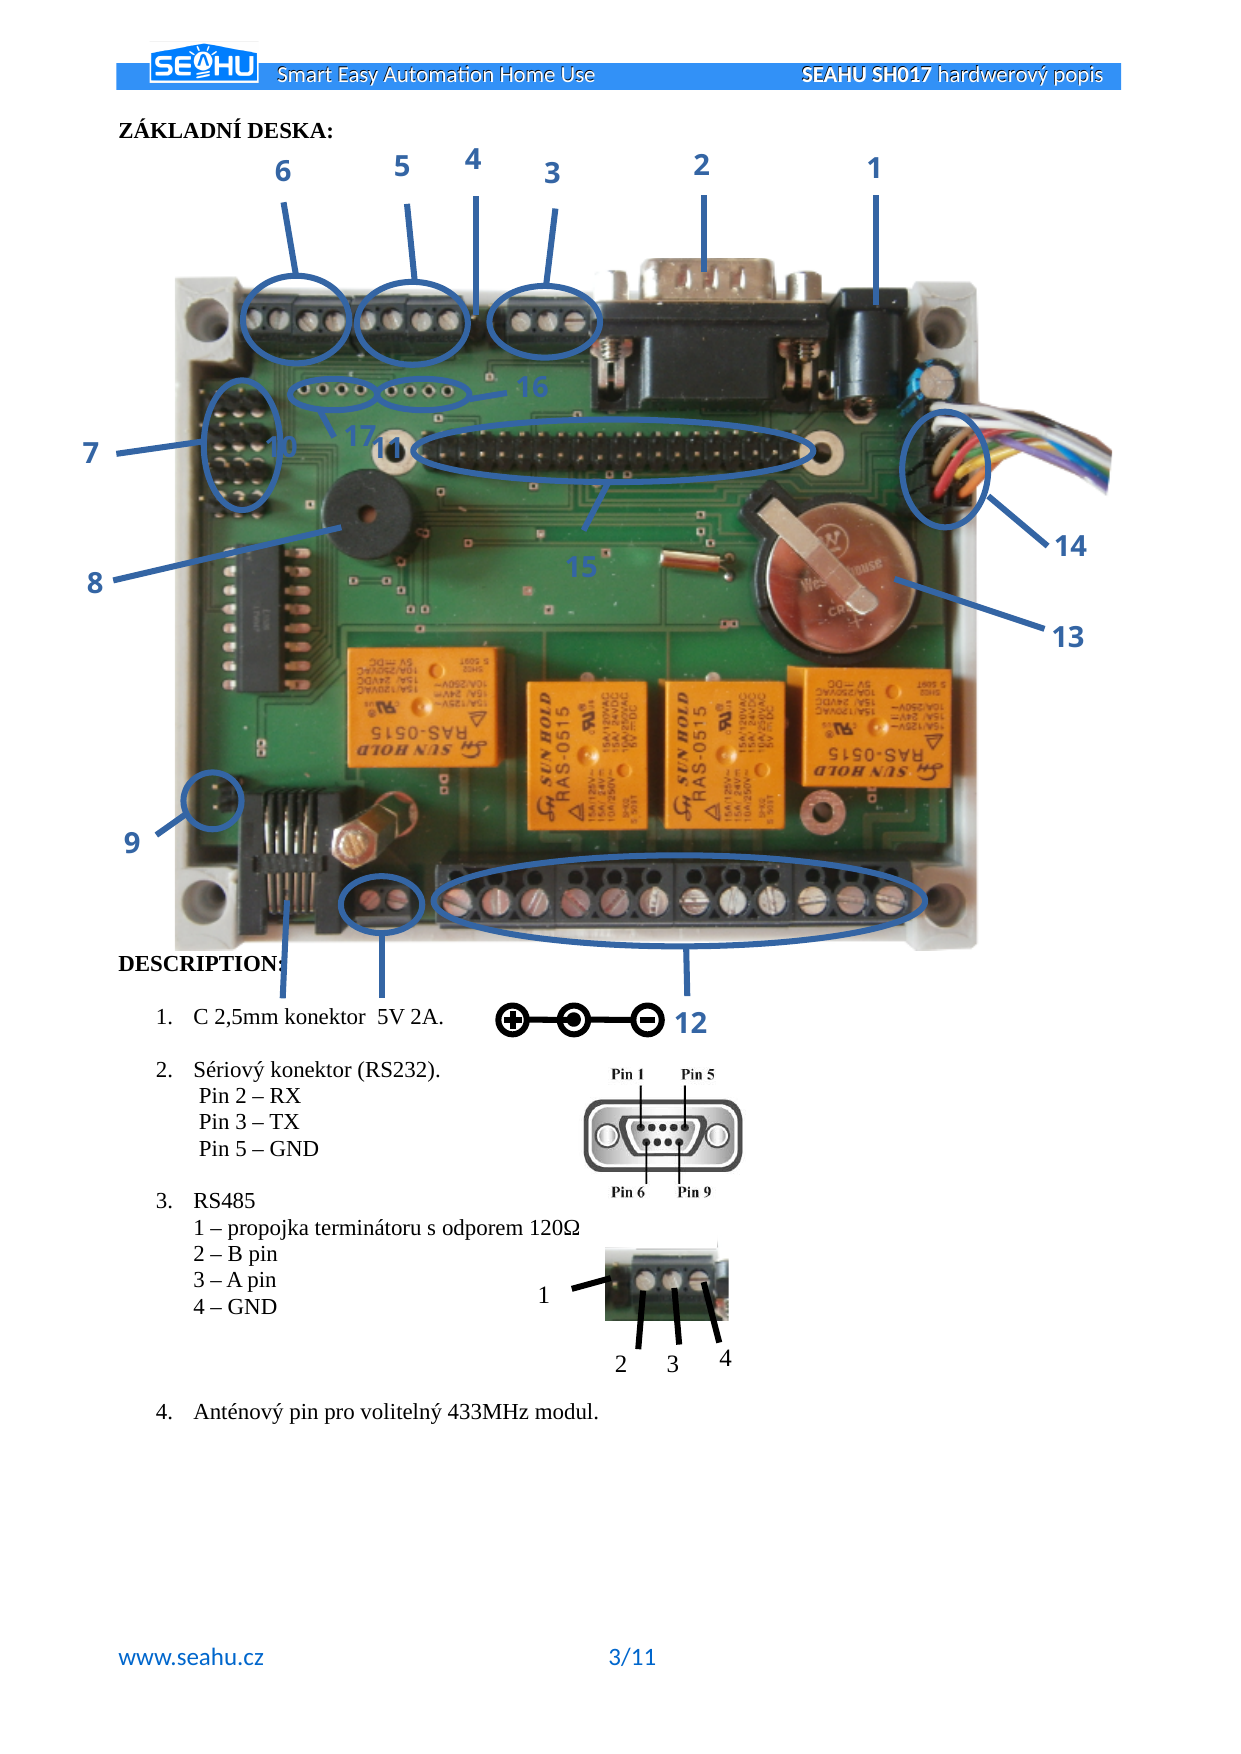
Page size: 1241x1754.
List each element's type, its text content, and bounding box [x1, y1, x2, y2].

list RS485 1 – propojka terminátoru s odporem 120Ω 2 – B pin 3 – A pin 4 – GND [156, 1187, 1122, 1319]
picture [149, 41, 259, 83]
picture [437, 859, 921, 943]
text ZÁKLADNÍ DESKA: [118, 118, 1122, 144]
text DESCRIPTION: [385, 951, 683, 977]
text DESCRIPTION: [690, 513, 1122, 977]
list Anténový pin pro volitelný 433MHz modul. [156, 1398, 1122, 1451]
picture [493, 289, 596, 354]
picture [207, 384, 276, 506]
text DESCRIPTION: [118, 513, 174, 575]
picture [246, 279, 346, 360]
picture [344, 880, 419, 930]
list C 2,5mm konektor 5V 2A. [156, 1003, 1122, 1056]
text DESCRIPTION: [118, 570, 281, 977]
picture [187, 776, 238, 826]
picture [286, 439, 292, 454]
list Sériový konektor (RS232). Pin 2 – RX Pin 3 – TX Pin 5 – GND [156, 1056, 1122, 1187]
text DESCRIPTION: [287, 951, 379, 977]
picture [574, 1062, 755, 1207]
picture [297, 258, 411, 321]
picture [605, 1235, 729, 1321]
picture [360, 285, 464, 361]
picture [174, 258, 1113, 951]
